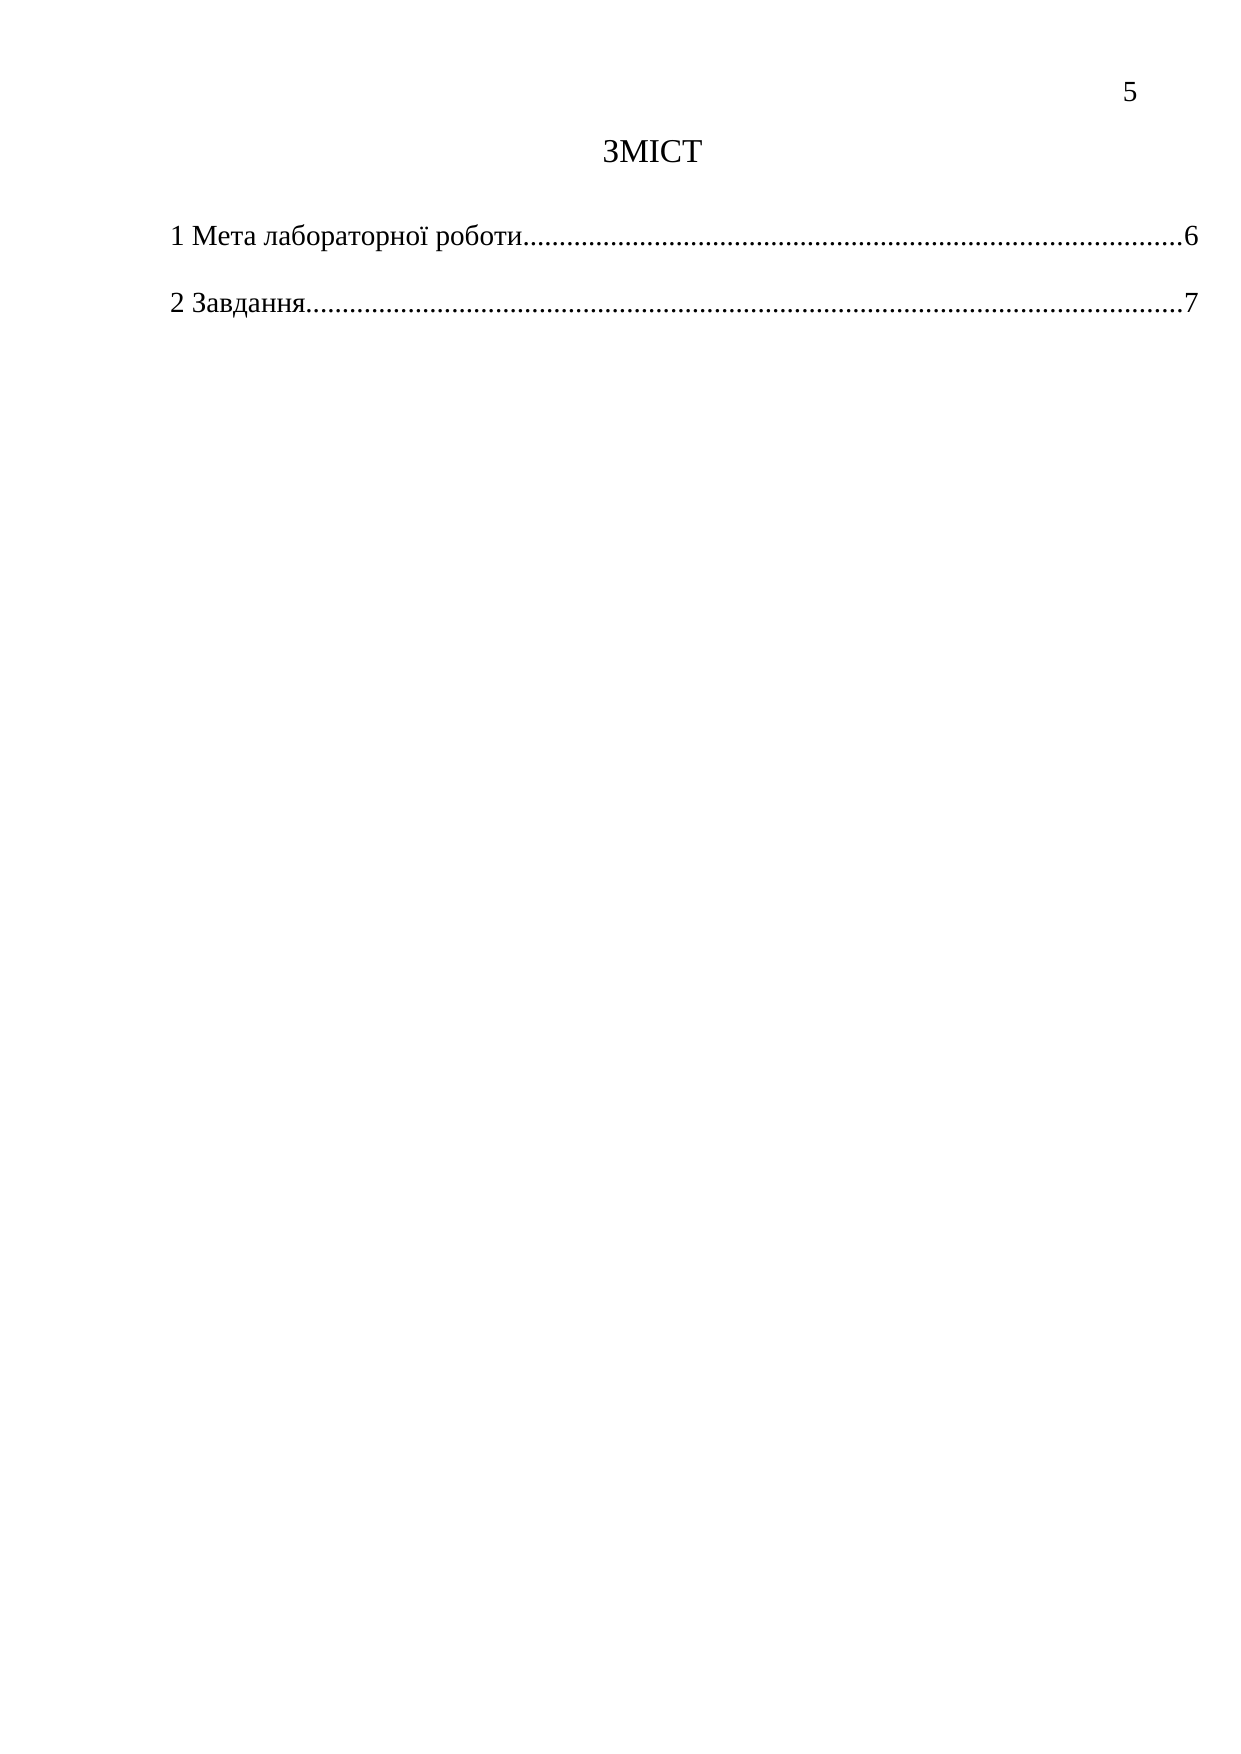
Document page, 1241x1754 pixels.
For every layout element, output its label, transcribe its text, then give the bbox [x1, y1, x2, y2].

text 2 Завдання 7 [170, 285, 1198, 318]
text 1 Мета лабораторної роботи 6 [170, 218, 1198, 251]
subtitle Зміст [106, 131, 1198, 169]
